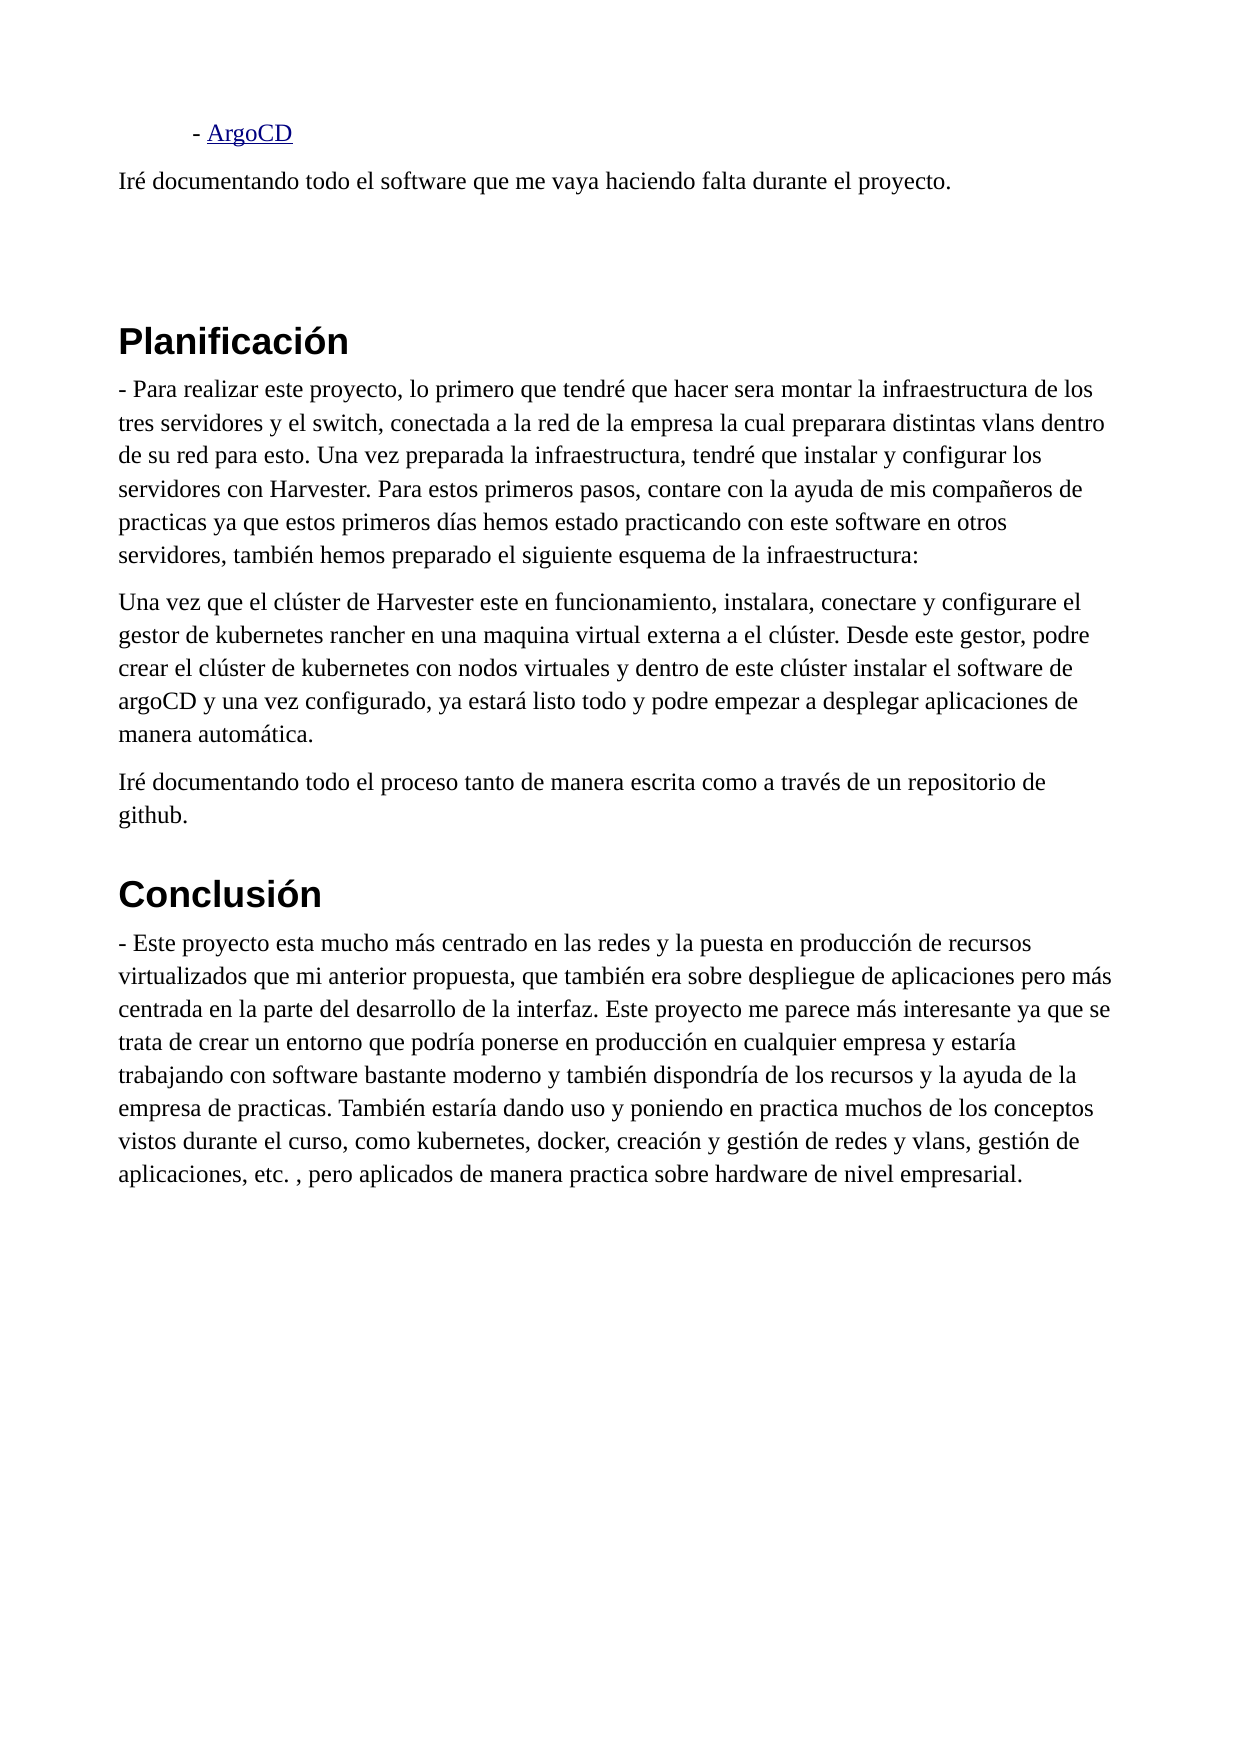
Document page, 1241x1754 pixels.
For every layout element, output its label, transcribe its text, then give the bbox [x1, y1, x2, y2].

text Iré documentando todo el proceso tanto de manera escrita como a través de un repositorio de github. [118, 767, 1122, 829]
subtitle Planificación [118, 319, 1122, 362]
text Una vez que el clúster de Harvester este en funcionamiento, instalara, conectare y configurare el gestor de kubernetes rancher en una maquina virtual externa a el clúster. Desde este gestor, podre crear el clúster de kubernetes con nodos virtuales y dentro de este clúster instalar el software de argoCD y una vez configurado, ya estará listo todo y podre empezar a desplegar aplicaciones de manera automática. [118, 587, 1122, 748]
text - Este proyecto esta mucho más centrado en las redes y la puesta en producción de recursos virtualizados que mi anterior propuesta, que también era sobre despliegue de aplicaciones pero más centrada en la parte del desarrollo de la interfaz. Este proyecto me parece más interesante ya que se trata de crear un entorno que podría ponerse en producción en cualquier empresa y estaría trabajando con software bastante moderno y también dispondría de los recursos y la ayuda de la empresa de practicas. También estaría dando uso y poniendo en practica muchos de los conceptos vistos durante el curso, como kubernetes, docker, creación y gestión de redes y vlans, gestión de aplicaciones, etc. , pero aplicados de manera practica sobre hardware de nivel empresarial. [118, 928, 1122, 1188]
text - ArgoCD [118, 118, 1122, 147]
text - Para realizar este proyecto, lo primero que tendré que hacer sera montar la infraestructura de los tres servidores y el switch, conectada a la red de la empresa la cual preparara distintas vlans dentro de su red para esto. Una vez preparada la infraestructura, tendré que instalar y configurar los servidores con Harvester. Para estos primeros pasos, contare con la ayuda de mis compañeros de practicas ya que estos primeros días hemos estado practicando con este software en otros servidores, también hemos preparado el siguiente esquema de la infraestructura: [118, 374, 1122, 568]
text Iré documentando todo el software que me vaya haciendo falta durante el proyecto. [118, 166, 1122, 194]
subtitle Conclusión [118, 873, 1122, 916]
